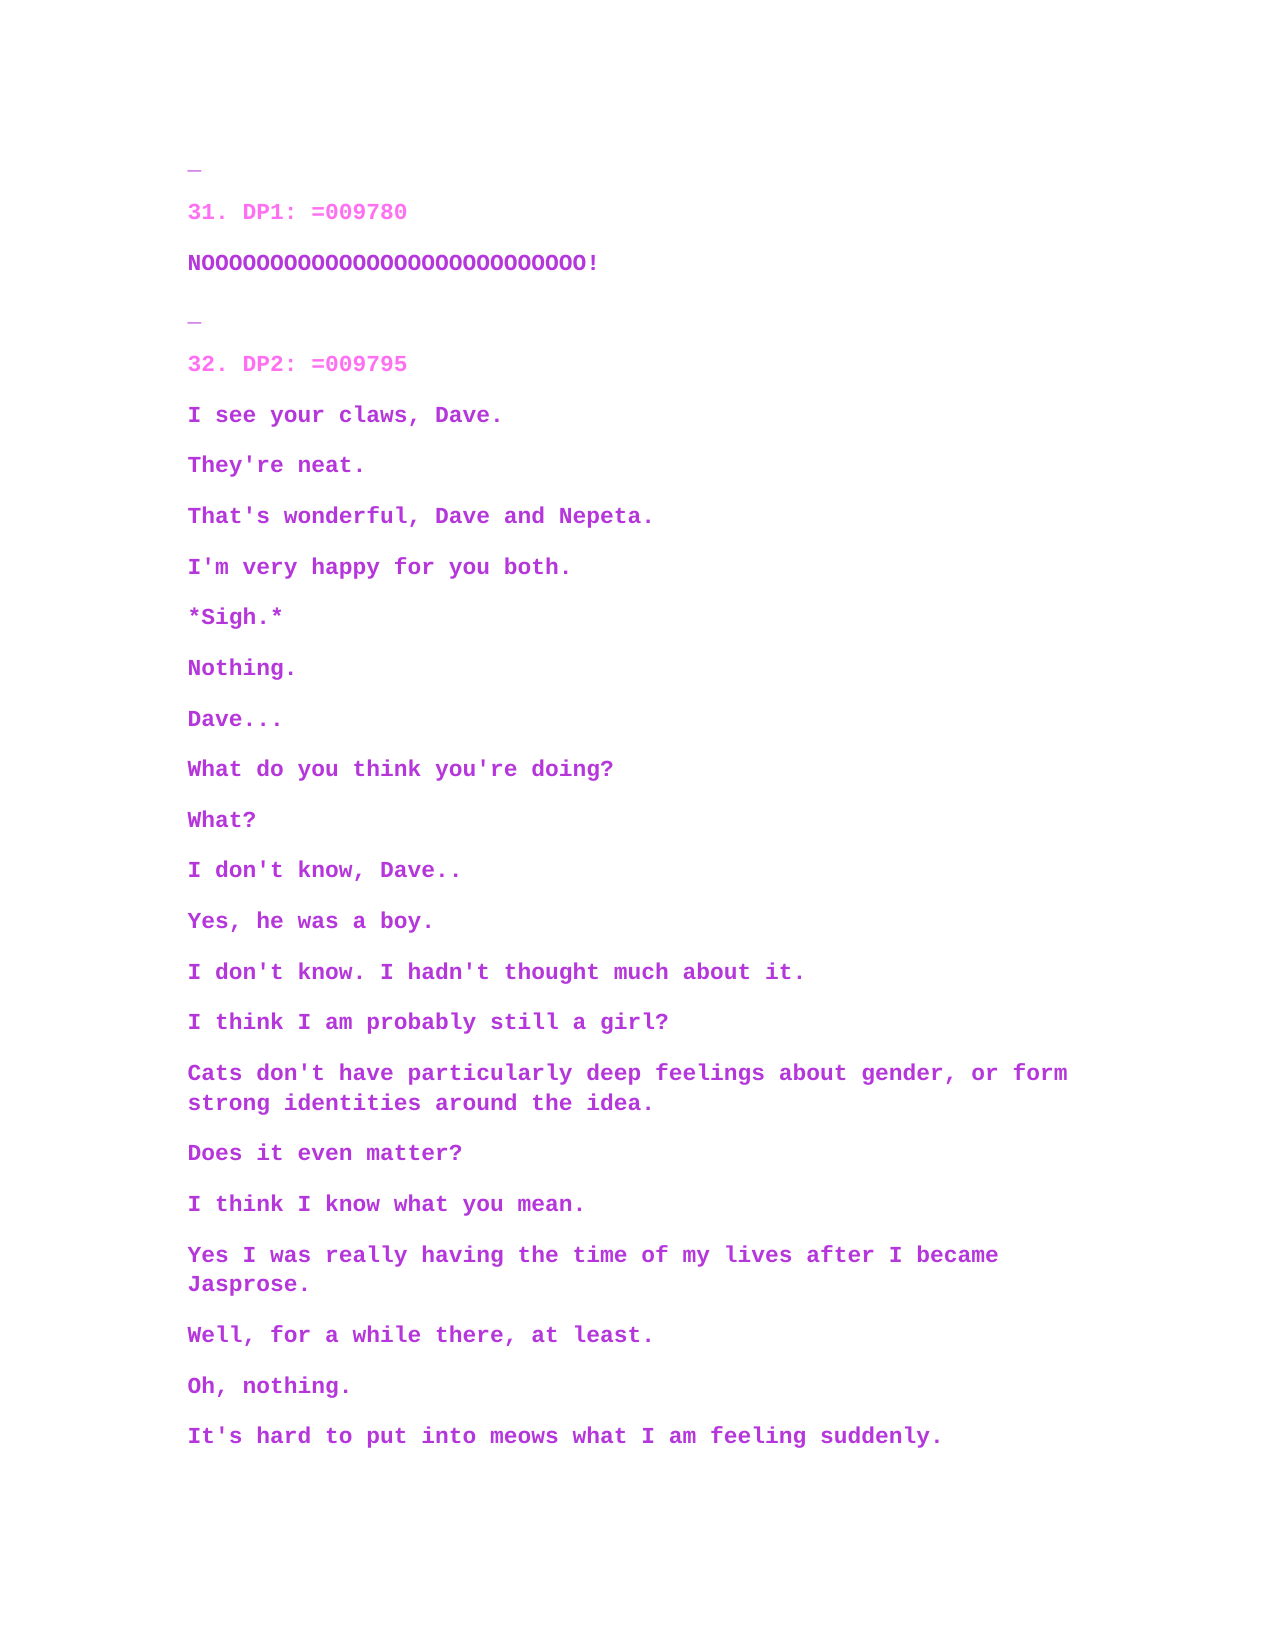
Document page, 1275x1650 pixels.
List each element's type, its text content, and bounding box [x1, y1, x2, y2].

text I see your claws, Dave. [187, 403, 1087, 429]
text I'm very happy for you both. [187, 555, 1087, 581]
text What do you think you're doing? [187, 757, 1087, 783]
text Well, for a while there, at least. [187, 1323, 1087, 1349]
text Cats don't have particularly deep feelings about gender, or form strong identities around the idea. [187, 1061, 1087, 1117]
text _ [187, 302, 1087, 328]
text Does it even matter? [187, 1142, 1087, 1168]
text NOOOOOOOOOOOOOOOOOOOOOOOOOOOO! [187, 251, 1087, 277]
text Yes I was really having the time of my lives after I became Jasprose. [187, 1243, 1087, 1299]
text I don't know. I hadn't thought much about it. [187, 960, 1087, 986]
text 32. DP2: =009795 [187, 352, 1087, 378]
text It's hard to put into meows what I am feeling suddenly. [187, 1424, 1087, 1451]
text Nothing. [187, 656, 1087, 682]
text I don't know, Dave.. [187, 859, 1087, 885]
text I think I know what you mean. [187, 1192, 1087, 1218]
text 31. DP1: =009780 [187, 201, 1087, 227]
text Dave... [187, 707, 1087, 733]
text *Sigh.* [187, 606, 1087, 632]
text _ [187, 150, 1087, 176]
text They're neat. [187, 454, 1087, 480]
text Oh, nothing. [187, 1374, 1087, 1400]
text That's wonderful, Dave and Nepeta. [187, 504, 1087, 530]
text I think I am probably still a girl? [187, 1011, 1087, 1037]
text Yes, he was a boy. [187, 909, 1087, 935]
text What? [187, 808, 1087, 834]
